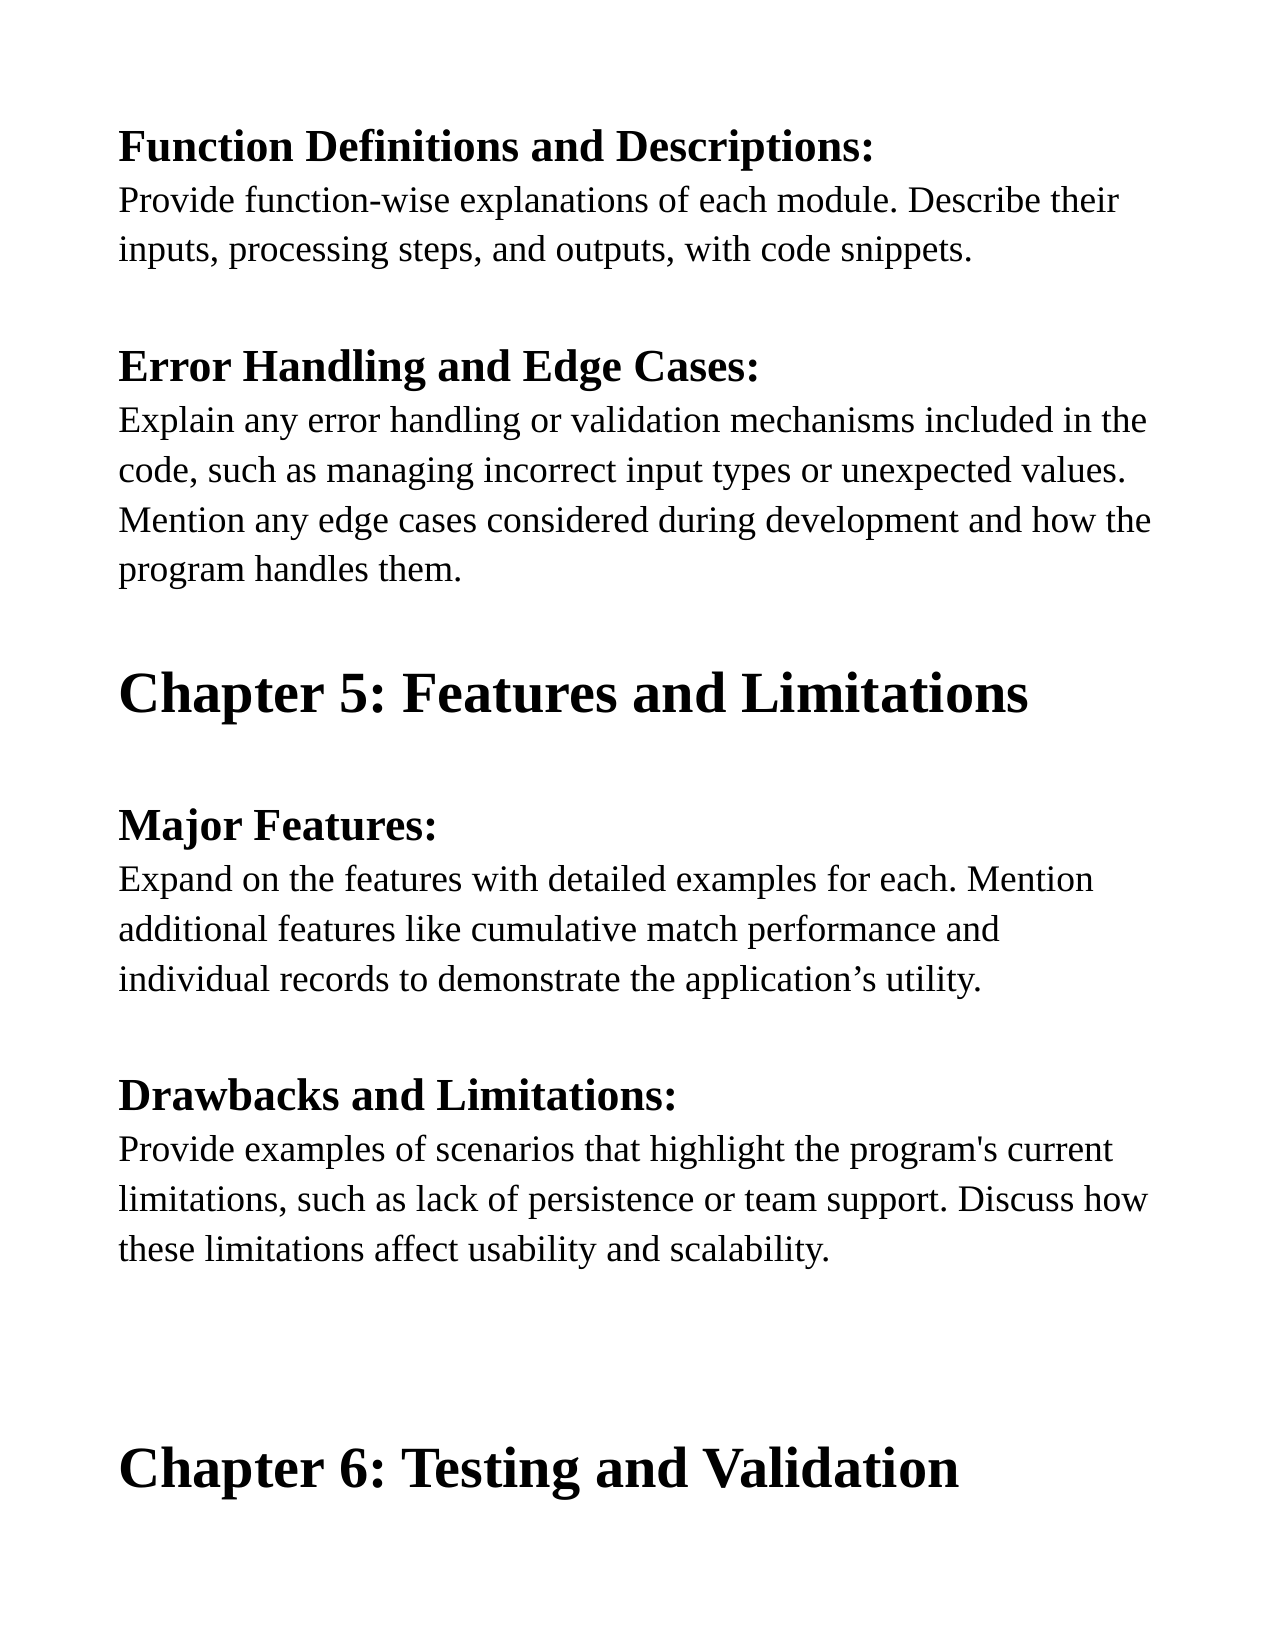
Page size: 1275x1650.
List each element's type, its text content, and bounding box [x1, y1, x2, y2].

text Function Definitions and Descriptions: Provide function-wise explanations of each module. Describe their inputs, processing steps, and outputs, with code snippets. [118, 118, 1157, 270]
text Chapter 6: Testing and Validation [118, 1433, 1157, 1500]
text Error Handling and Edge Cases: Explain any error handling or validation mechanisms included in the code, such as managing incorrect input types or unexpected values. Mention any edge cases considered during development and how the program handles them. [118, 339, 1157, 590]
text Major Features: Expand on the features with detailed examples for each. Mention additional features like cumulative match performance and individual records to demonstrate the application’s utility. [118, 798, 1157, 999]
text Drawbacks and Limitations: Provide examples of scenarios that highlight the program's current limitations, such as lack of persistence or team support. Discuss how these limitations affect usability and scalability. [118, 1068, 1157, 1269]
text Chapter 5: Features and Limitations [118, 658, 1157, 725]
